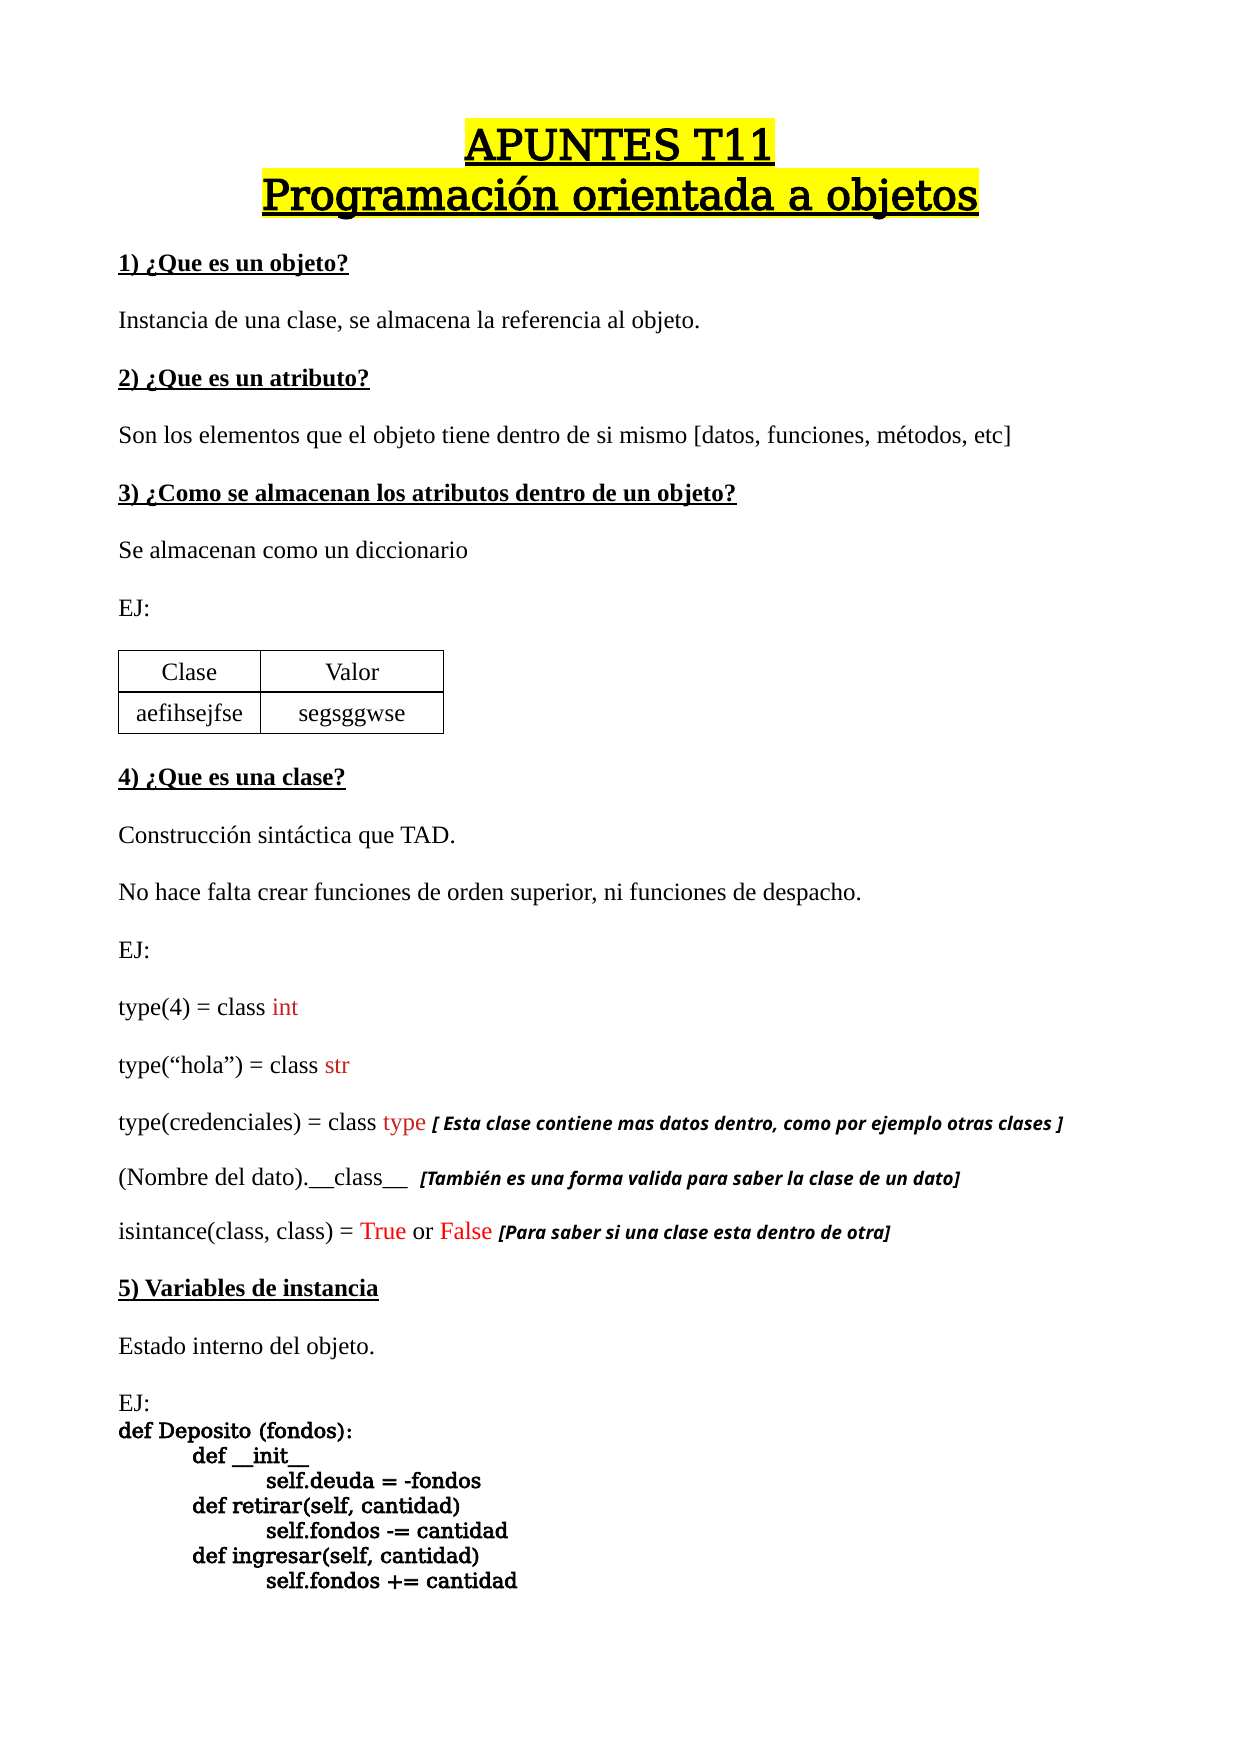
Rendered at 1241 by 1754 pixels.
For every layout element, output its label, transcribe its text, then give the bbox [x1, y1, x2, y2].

table_header Valor [261, 651, 443, 691]
text EJ: [118, 1388, 1122, 1417]
text type(4) = class int [118, 992, 1122, 1021]
text 4) ¿Que es una clase? [118, 762, 1122, 791]
table_header Clase [119, 651, 260, 691]
text EJ: [118, 593, 1122, 621]
text def ingresar(self, cantidad) [118, 1542, 1122, 1567]
text def __init__ [118, 1442, 1122, 1467]
text Construcción sintáctica que TAD. [118, 820, 1122, 849]
text def Deposito (fondos): [118, 1417, 1122, 1442]
text No hace falta crear funciones de orden superior, ni funciones de despacho. [118, 877, 1122, 906]
text 1) ¿Que es un objeto? [118, 248, 1122, 276]
text 3) ¿Como se almacenan los atributos dentro de un objeto? [118, 478, 1122, 506]
text Se almacenan como un diccionario [118, 535, 1122, 564]
text self.deuda = -fondos [118, 1467, 1122, 1492]
text Instancia de una clase, se almacena la referencia al objeto. [118, 305, 1122, 334]
table_cell segsggwse [261, 693, 443, 733]
text type(credenciales) = class type [ Esta clase contiene mas datos dentro, como por ejemplo otras clases ] [118, 1107, 1122, 1136]
text type(“hola”) = class str [118, 1050, 1122, 1079]
text 5) Variables de instancia [118, 1273, 1122, 1302]
text self.fondos -= cantidad [118, 1517, 1122, 1542]
text (Nombre del dato).__class__ [También es una forma valida para saber la clase de un dato] [118, 1162, 1122, 1190]
text 2) ¿Que es un atributo? [118, 363, 1122, 391]
text self.fondos += cantidad [118, 1567, 1122, 1592]
text EJ: [118, 935, 1122, 964]
text Son los elementos que el objeto tiene dentro de si mismo [datos, funciones, métodos, etc] [118, 420, 1122, 449]
text Estado interno del objeto. [118, 1331, 1122, 1360]
text def retirar(self, cantidad) [118, 1492, 1122, 1517]
text isintance(class, class) = True or False [Para saber si una clase esta dentro de otra] [118, 1216, 1122, 1245]
table_cell aefihsejfse [119, 693, 260, 733]
